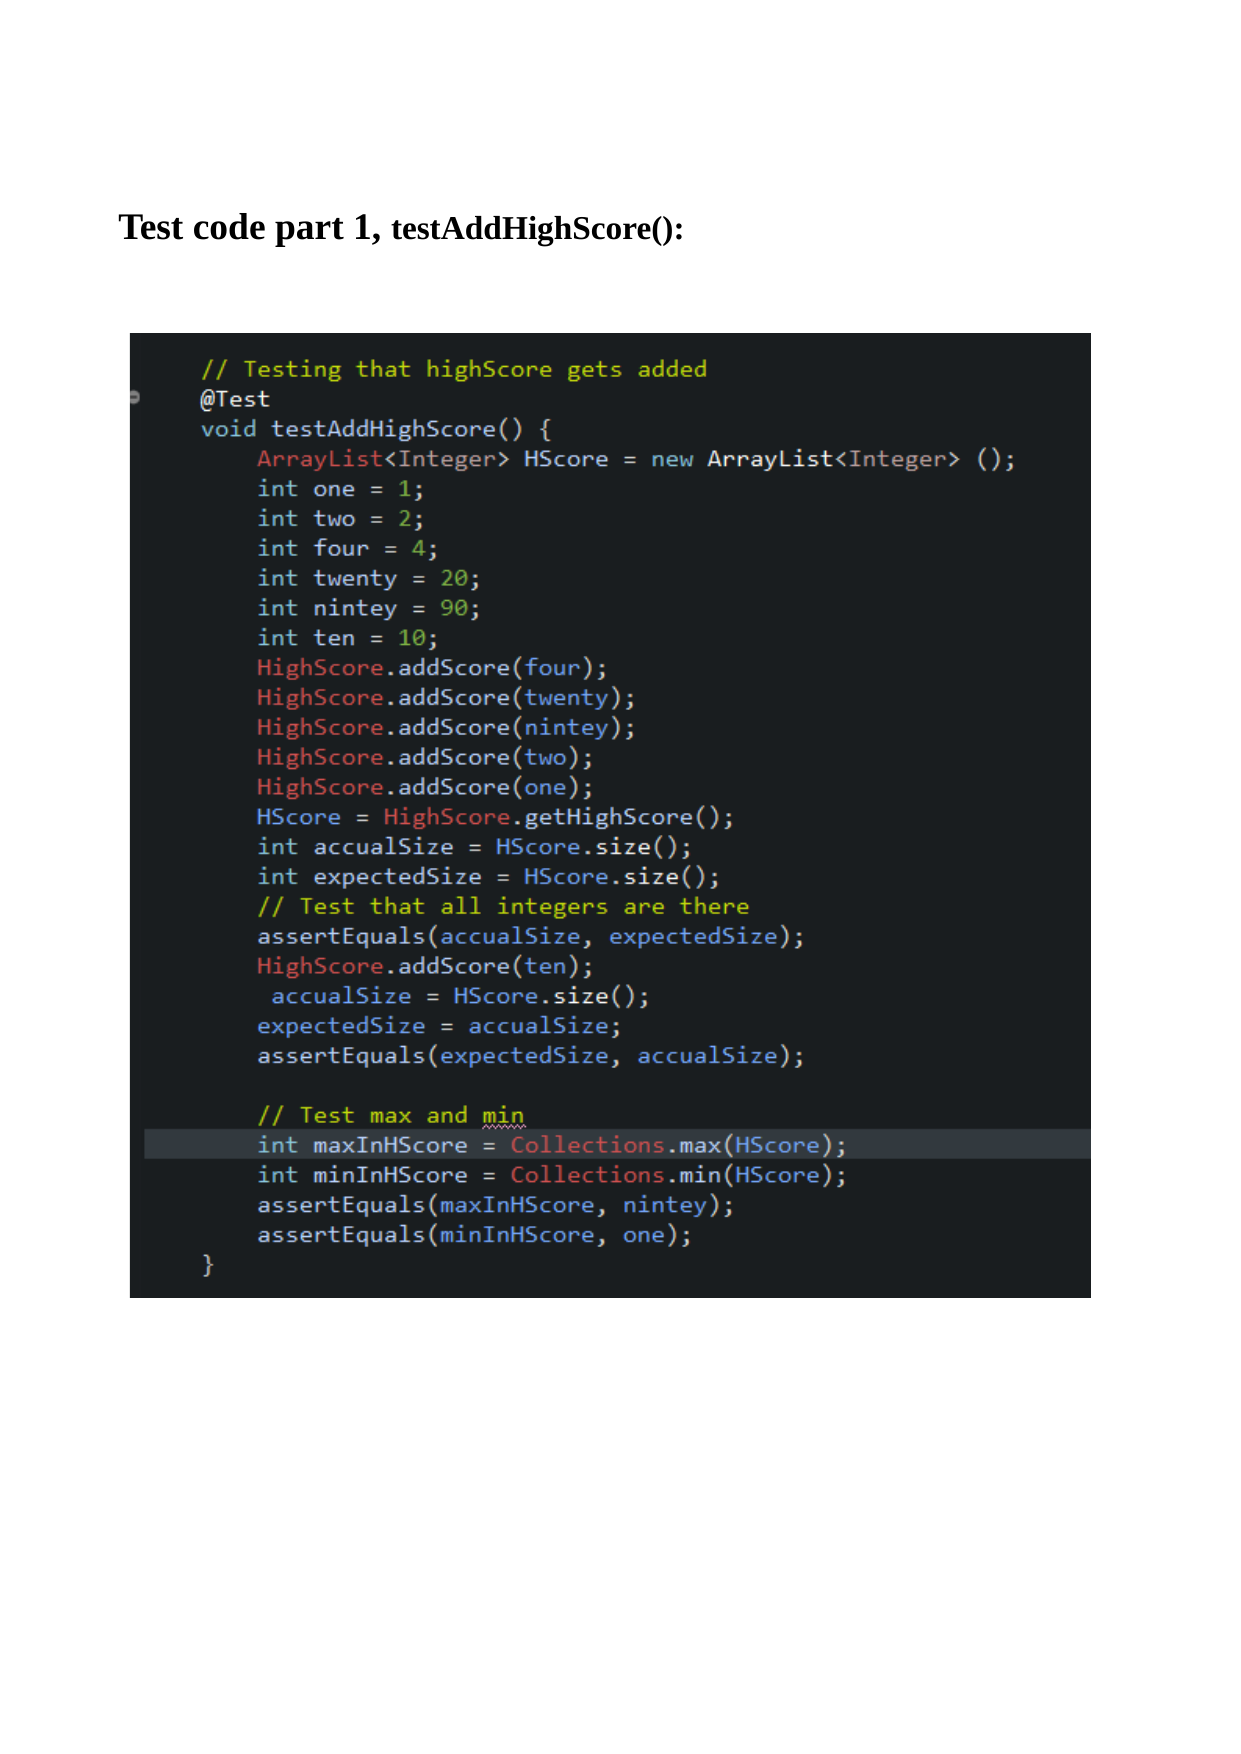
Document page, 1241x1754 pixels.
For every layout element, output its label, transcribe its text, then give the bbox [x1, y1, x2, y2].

text Test code part 1, testAddHighScore(): [118, 204, 1122, 247]
